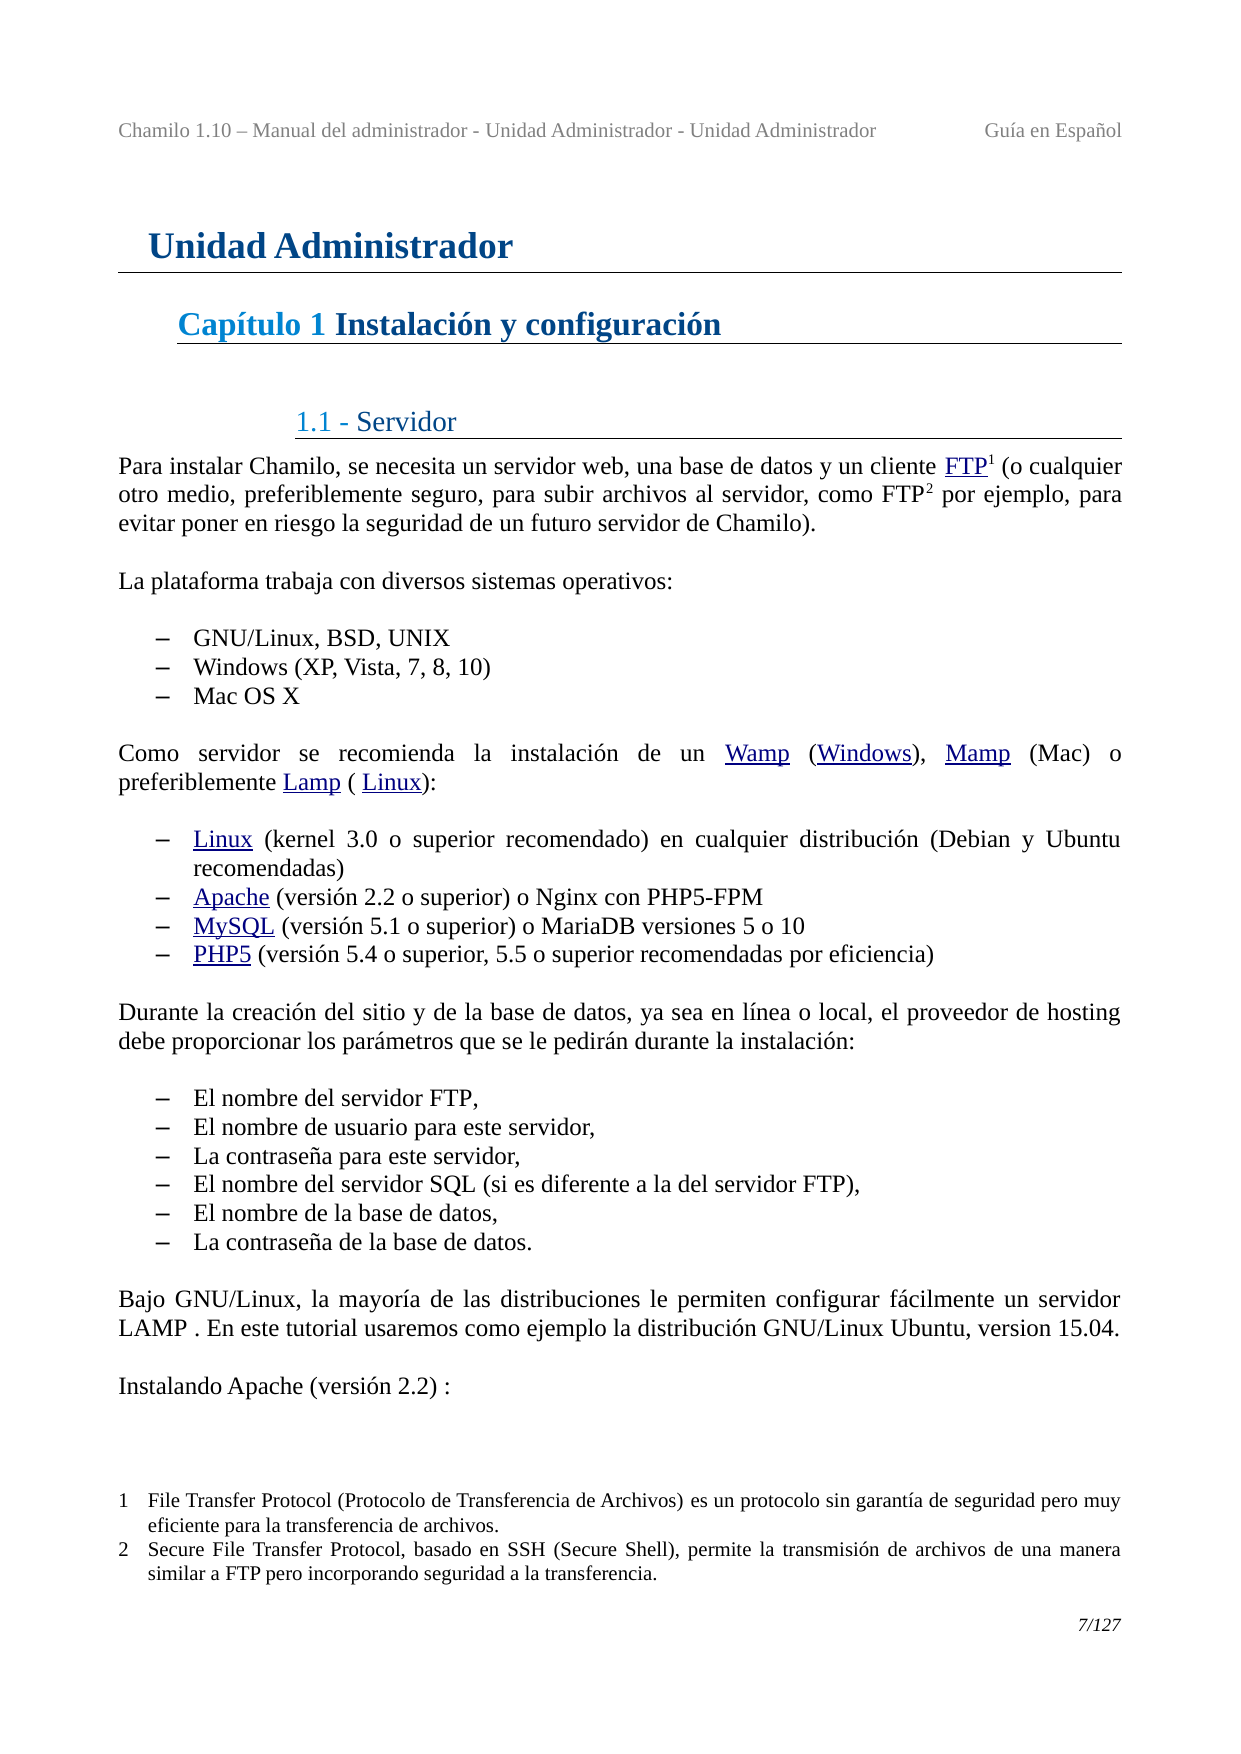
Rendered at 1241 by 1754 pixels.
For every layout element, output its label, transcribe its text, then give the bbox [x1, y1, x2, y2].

list Linux (kernel 3.0 o superior recomendado) en cualquier distribución (Debian y Ubuntu recomendadas) [156, 824, 1122, 882]
subtitle Unidad Administrador [118, 191, 1122, 272]
subtitle Instalación y configuración [177, 304, 1122, 343]
list GNU/Linux, BSD, UNIX [156, 623, 1122, 652]
text Instalando Apache (versión 2.2) : [118, 1371, 1122, 1399]
list PHP5 (versión 5.4 o superior, 5.5 o superior recomendadas por eficiencia) [156, 939, 1122, 968]
text Bajo GNU/Linux, la mayoría de las distribuciones le permiten configurar fácilmente un servidor LAMP . En este tutorial usaremos como ejemplo la distribución GNU/Linux Ubuntu, version 15.04. [118, 1284, 1122, 1342]
list MySQL (versión 5.1 o superior) o MariaDB versiones 5 o 10 [156, 911, 1122, 939]
text Durante la creación del sitio y de la base de datos, ya sea en línea o local, el proveedor de hosting debe proporcionar los parámetros que se le pedirán durante la instalación: [118, 997, 1122, 1054]
text Para instalar Chamilo, se necesita un servidor web, una base de datos y un cliente FTP (o cualquier otro medio, preferiblemente seguro, para subir archivos al servidor, como FTP por ejemplo, para evitar poner en riesgo la seguridad de un futuro servidor de Chamilo). [118, 451, 1122, 537]
text Secure File Transfer Protocol, basado en SSH (Secure Shell), permite la transmisión de archivos de una manera similar a FTP pero incorporando seguridad a la transferencia. [118, 1537, 1122, 1585]
text File Transfer Protocol (Protocolo de Transferencia de Archivos) es un protocolo sin garantía de seguridad pero muy eficiente para la transferencia de archivos. [118, 1488, 1122, 1537]
text Como servidor se recomienda la instalación de un Wamp (Windows), Mamp (Mac) o preferiblemente Lamp ( Linux): [118, 738, 1122, 796]
list La contraseña de la base de datos. [156, 1227, 1122, 1256]
text La plataforma trabaja con diversos sistemas operativos: [118, 566, 1122, 594]
list El nombre del servidor FTP, [156, 1083, 1122, 1112]
list El nombre del servidor SQL (si es diferente a la del servidor FTP), [156, 1169, 1122, 1198]
list La contraseña para este servidor, [156, 1141, 1122, 1169]
list Apache (versión 2.2 o superior) o Nginx con PHP5-FPM [156, 882, 1122, 911]
list Windows (XP, Vista, 7, 8, 10) [156, 652, 1122, 681]
subtitle Servidor [295, 404, 1122, 438]
list El nombre de la base de datos, [156, 1198, 1122, 1227]
list El nombre de usuario para este servidor, [156, 1112, 1122, 1141]
list Mac OS X [156, 681, 1122, 709]
